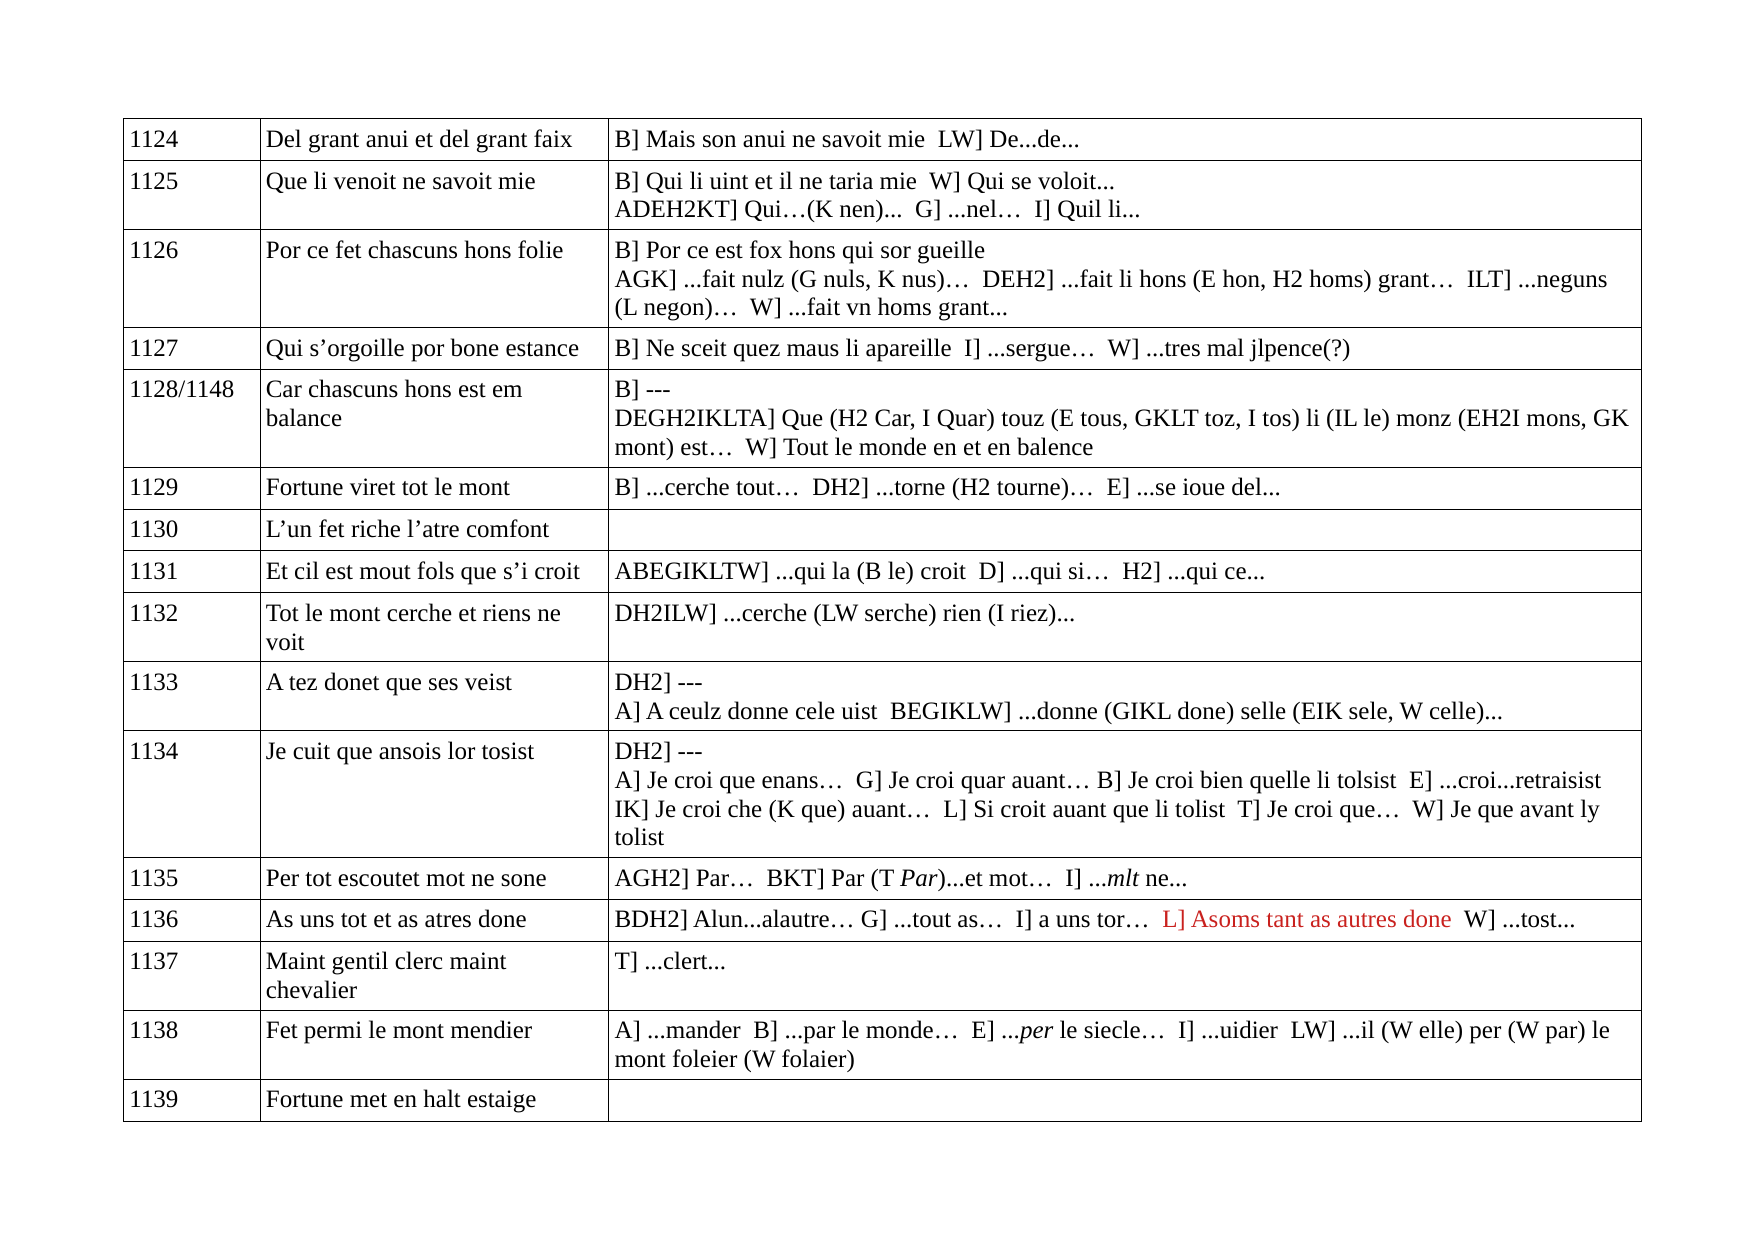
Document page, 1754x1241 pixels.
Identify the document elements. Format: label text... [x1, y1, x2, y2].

table_cell Je cuit que ansois lor tosist [261, 731, 608, 857]
table_cell Que li venoit ne savoit mie [261, 161, 608, 229]
table_cell [609, 510, 1641, 550]
table_cell B] ...cerche tout… DH2] ...torne (H2 tourne)… E] ...se ioue del... [609, 468, 1641, 508]
table_cell 1129 [124, 468, 260, 508]
table_cell BDH2] Alun...alautre… G] ...tout as… I] a uns tor… L] Asoms tant as autres done W] ...tost... [609, 900, 1641, 941]
table_cell 1125 [124, 161, 260, 229]
table_cell T] ...clert... [609, 942, 1641, 1010]
table_cell B] Ne sceit quez maus li apareille I] ...sergue… W] ...tres mal jlpence(?) [609, 328, 1641, 369]
table_cell Per tot escoutet mot ne sone [261, 858, 608, 899]
table_cell 1127 [124, 328, 260, 369]
table_cell AGH2] Par… BKT] Par (T Par)...et mot… I] ...mlt ne... [609, 858, 1641, 899]
table_cell ABEGIKLTW] ...qui la (B le) croit D] ...qui si… H2] ...qui ce... [609, 551, 1641, 592]
table_cell Fortune viret tot le mont [261, 468, 608, 508]
table_cell DH2] --- A] Je croi que enans… G] Je croi quar auant… B] Je croi bien quelle li tolsist E] ...croi...retraisist IK] Je croi che (K que) auant… L] Si croit auant que li tolist T] Je croi que… W] Je que avant ly tolist [609, 731, 1641, 857]
table_cell 1135 [124, 858, 260, 899]
table_cell Del grant anui et del grant faix [261, 119, 608, 160]
table_cell B] Mais son anui ne savoit mie LW] De...de... [609, 119, 1641, 160]
table_cell As uns tot et as atres done [261, 900, 608, 941]
table_cell Maint gentil clerc maint chevalier [261, 942, 608, 1010]
table_cell 1138 [124, 1011, 260, 1079]
table_cell DH2] --- A] A ceulz donne cele uist BEGIKLW] ...donne (GIKL done) selle (EIK sele, W celle)... [609, 662, 1641, 730]
table_cell Et cil est mout fols que s’i croit [261, 551, 608, 592]
table_cell 1137 [124, 942, 260, 1010]
table_cell Car chascuns hons est em balance [261, 370, 608, 467]
table_cell Fortune met en halt estaige [261, 1080, 608, 1121]
table_cell [609, 1080, 1641, 1121]
table_cell Tot le mont cerche et riens ne voit [261, 593, 608, 661]
table_cell 1132 [124, 593, 260, 661]
table_cell B] --- DEGH2IKLTA] Que (H2 Car, I Quar) touz (E tous, GKLT toz, I tos) li (IL le) monz (EH2I mons, GK mont) est… W] Tout le monde en et en balence [609, 370, 1641, 467]
table_cell B] Qui li uint et il ne taria mie W] Qui se voloit... ADEH2KT] Qui…(K nen)... G] ...nel… I] Quil li... [609, 161, 1641, 229]
table_cell Por ce fet chascuns hons folie [261, 230, 608, 327]
table_cell 1131 [124, 551, 260, 592]
table_cell DH2ILW] ...cerche (LW serche) rien (I riez)... [609, 593, 1641, 661]
table_cell 1126 [124, 230, 260, 327]
table_cell 1124 [124, 119, 260, 160]
table_cell A] ...mander B] ...par le monde… E] ...per le siecle… I] ...uidier LW] ...il (W elle) per (W par) le mont foleier (W folaier) [609, 1011, 1641, 1079]
table_cell L’un fet riche l’atre comfont [261, 510, 608, 550]
table_cell Fet permi le mont mendier [261, 1011, 608, 1079]
table_cell B] Por ce est fox hons qui sor gueille AGK] ...fait nulz (G nuls, K nus)… DEH2] ...fait li hons (E hon, H2 homs) grant… ILT] ...neguns (L negon)… W] ...fait vn homs grant... [609, 230, 1641, 327]
table_cell 1133 [124, 662, 260, 730]
table_cell 1130 [124, 510, 260, 550]
table_cell 1136 [124, 900, 260, 941]
table_cell 1134 [124, 731, 260, 857]
table_cell A tez donet que ses veist [261, 662, 608, 730]
table_cell 1128/1148 [124, 370, 260, 467]
table_cell Qui s’orgoille por bone estance [261, 328, 608, 369]
table_cell 1139 [124, 1080, 260, 1121]
